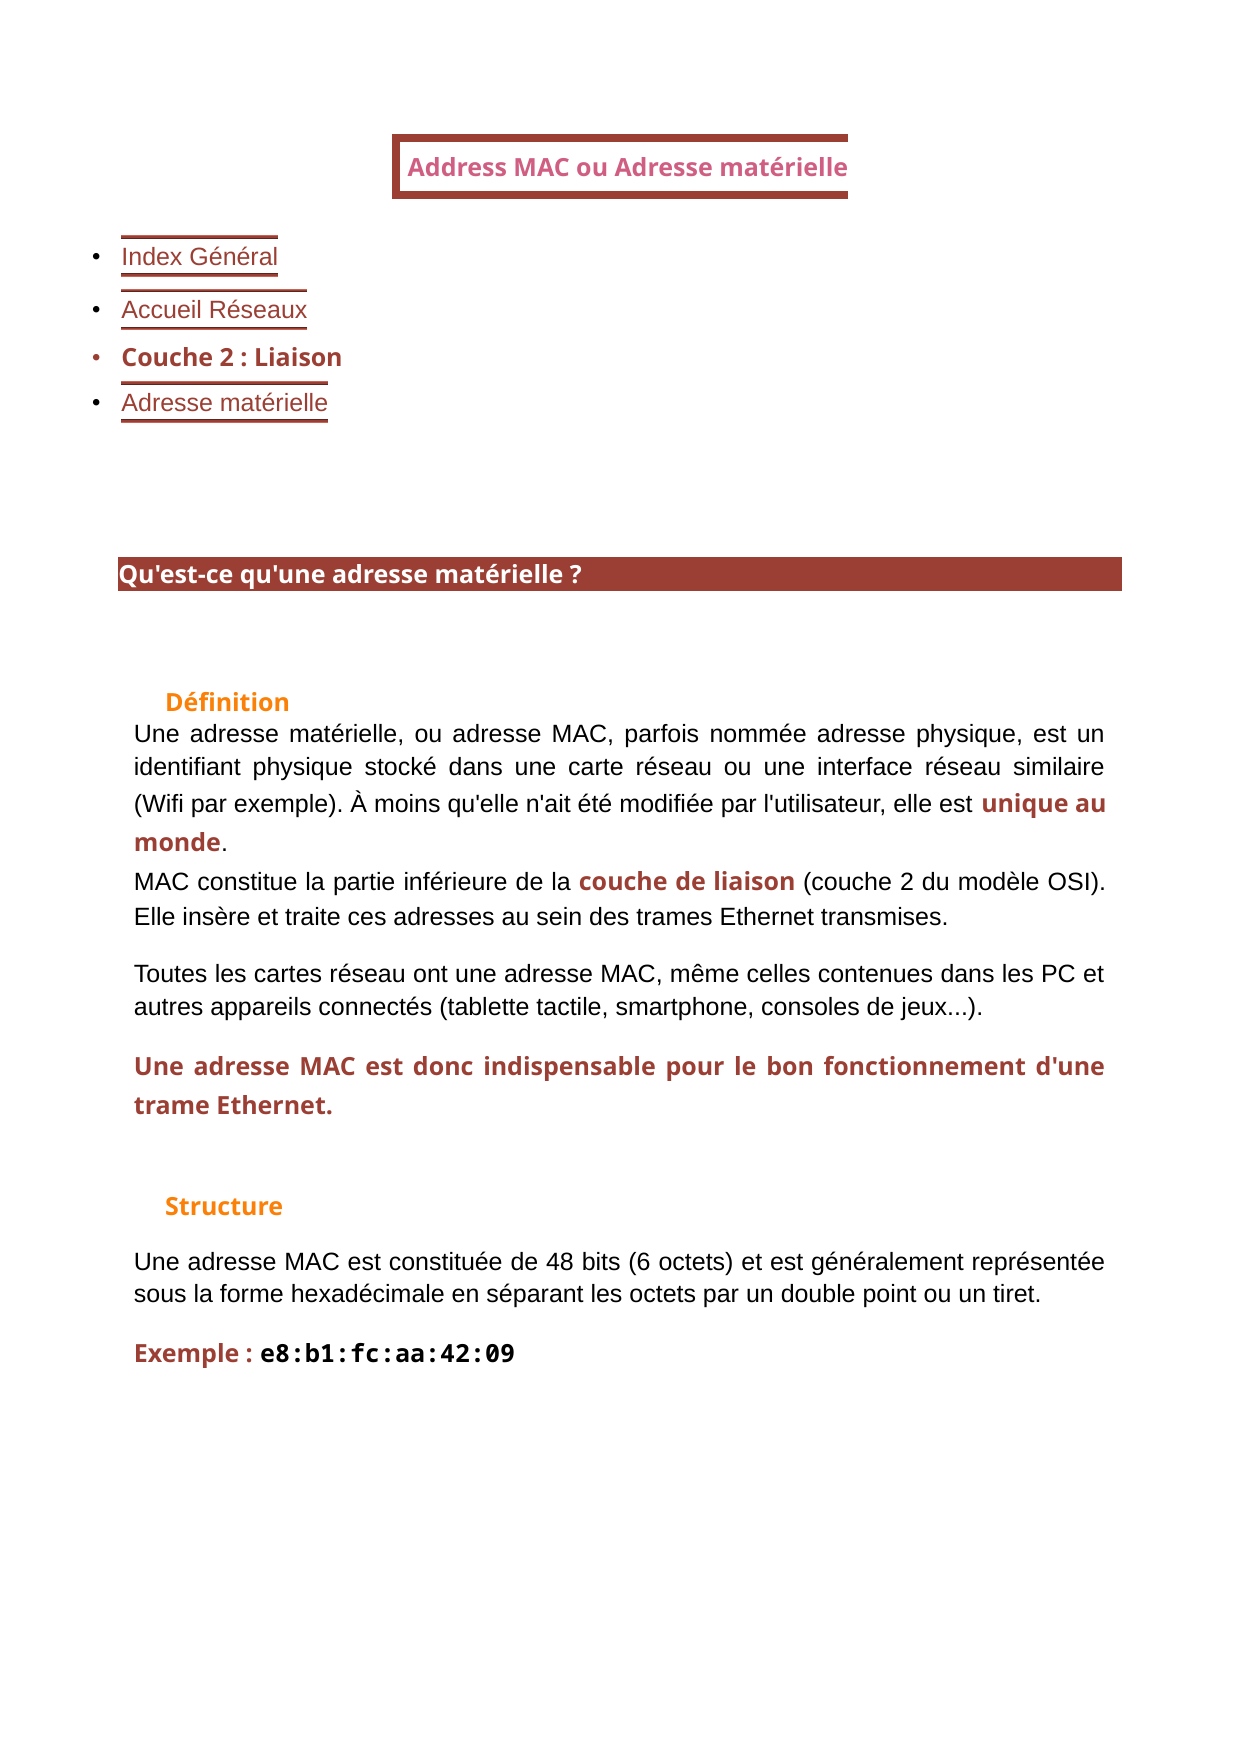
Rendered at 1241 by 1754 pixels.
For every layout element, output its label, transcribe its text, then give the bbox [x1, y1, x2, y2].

list Index Général [121, 235, 1119, 276]
text Une adresse matérielle, ou adresse MAC, parfois nommée adresse physique, est un identifiant physique stocké dans une carte réseau ou une interface réseau similaire (Wifi par exemple). À moins qu'elle n'ait été modifiée par l'utilisateur, elle est unique au monde. [134, 719, 1106, 859]
text MAC constitue la partie inférieure de la couche de liaison (couche 2 du modèle OSI). Elle insère et traite ces adresses au sein des trames Ethernet transmises. [134, 864, 1106, 931]
text Exemple : e8:b1:fc:aa:42:09 [134, 1336, 1106, 1370]
subtitle Structure [165, 1189, 1106, 1223]
subtitle Définition [165, 684, 1106, 719]
text [134, 134, 392, 199]
list Accueil Réseaux [121, 289, 1119, 330]
list Adresse matérielle [121, 381, 1119, 422]
text Une adresse MAC est constituée de 48 bits (6 octets) et est généralement représentée sous la forme hexadécimale en séparant les octets par un double point ou un tiret. [134, 1246, 1106, 1308]
list Couche 2 : Liaison [121, 339, 1119, 373]
text Une adresse MAC est donc indispensable pour le bon fonctionnement d'une trame Ethernet. [134, 1048, 1106, 1121]
subtitle Qu'est-ce qu'une adresse matérielle ? [118, 557, 1122, 591]
text Address MAC ou Adresse matérielle [400, 134, 1106, 199]
text Toutes les cartes réseau ont une adresse MAC, même celles contenues dans les PC et autres appareils connectés (tablette tactile, smartphone, consoles de jeux...). [134, 959, 1106, 1020]
